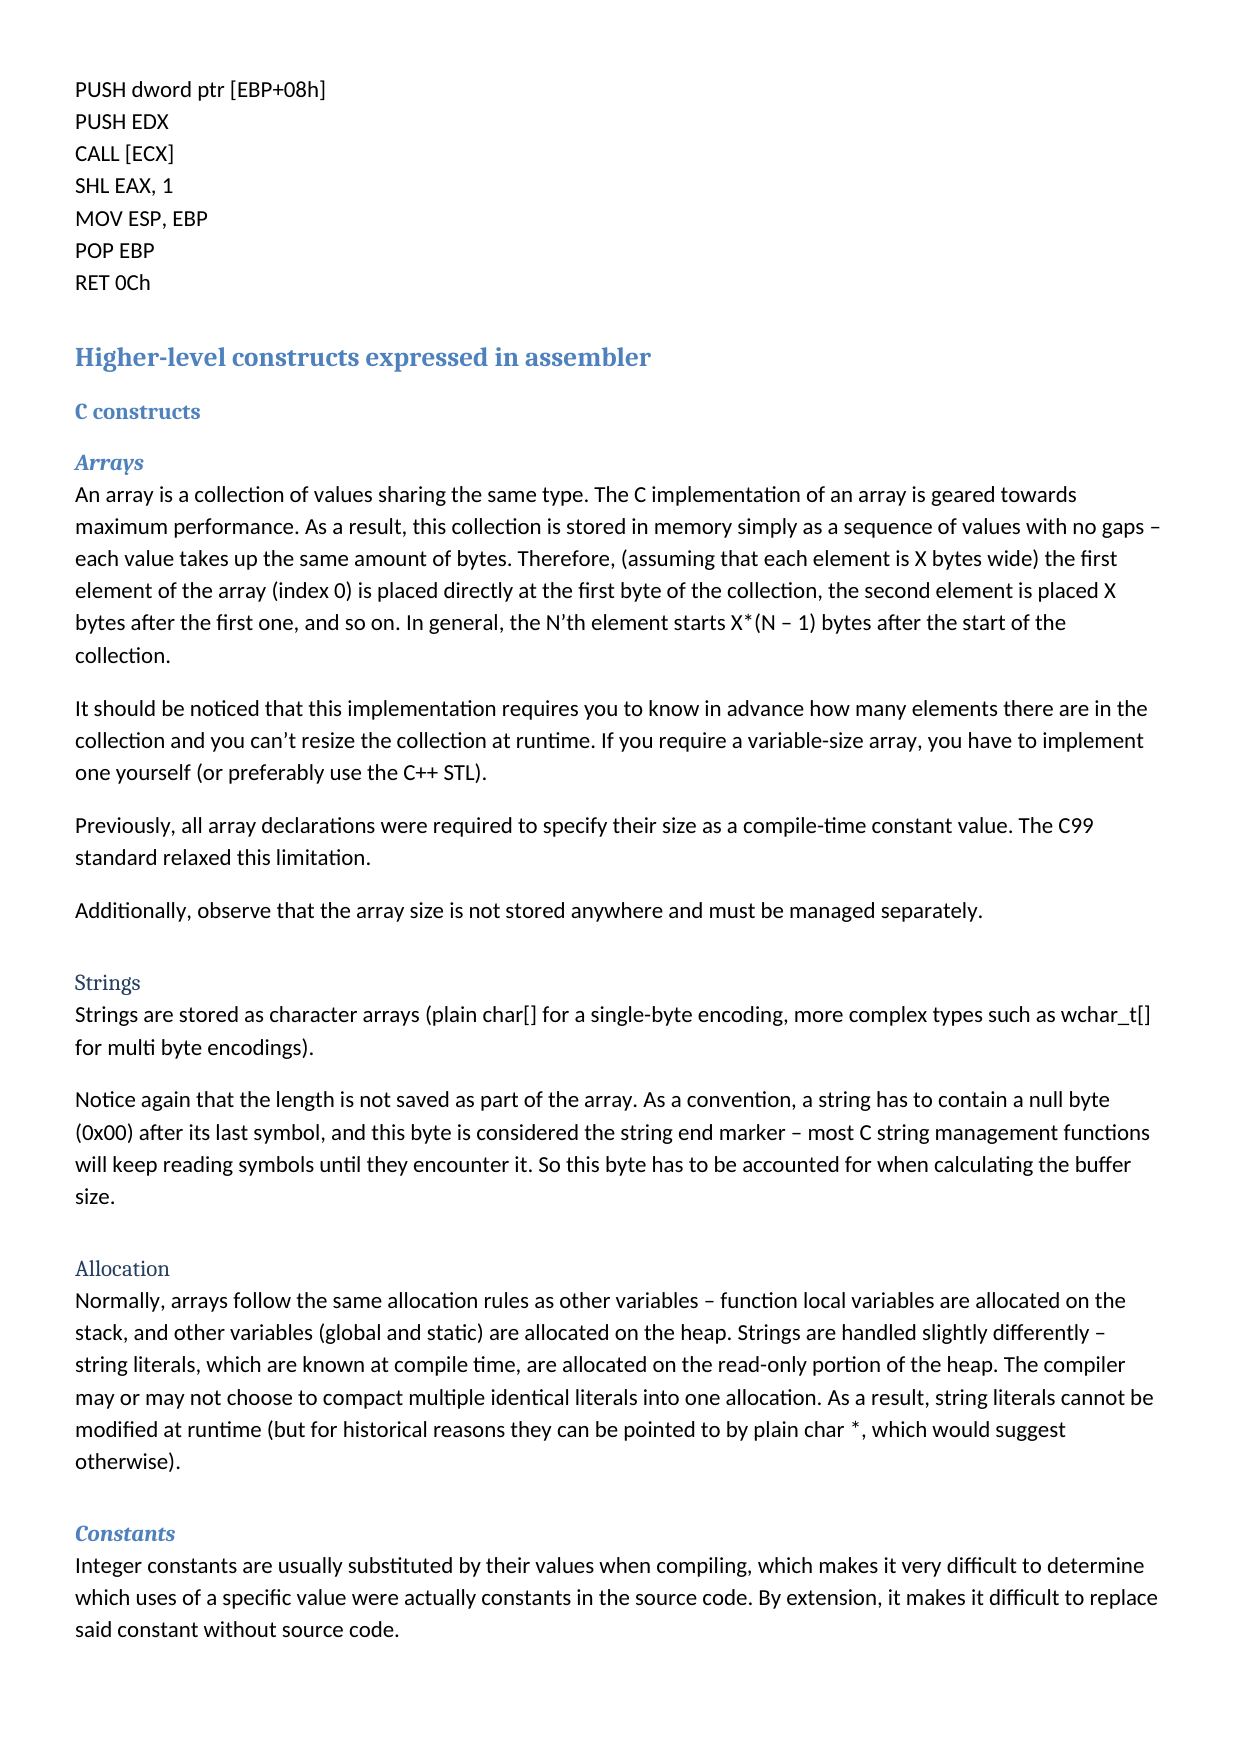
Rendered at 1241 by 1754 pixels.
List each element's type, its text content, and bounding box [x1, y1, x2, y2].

subtitle C constructs [75, 398, 1165, 425]
subtitle Arrays [75, 449, 1165, 476]
text Integer constants are usually substituted by their values when compiling, which makes it very difficult to determine which uses of a specific value were actually constants in the source code. By extension, it makes it difficult to replace said constant without source code. [75, 1551, 1165, 1644]
subtitle Allocation [75, 1256, 1165, 1282]
text An array is a collection of values sharing the same type. The C implementation of an array is geared towards maximum performance. As a result, this collection is stored in memory simply as a sequence of values with no gaps – each value takes up the same amount of bytes. Therefore, (assuming that each element is X bytes wide) the first element of the array (index 0) is placed directly at the first byte of the collection, the second element is placed X bytes after the first one, and so on. In general, the N’th element starts X*(N – 1) bytes after the start of the collection. [75, 480, 1165, 669]
text PUSH dword ptr [EBP+08h] PUSH EDX CALL [ECX] SHL EAX, 1 MOV ESP, EBP POP EBP RET 0Ch [75, 75, 1165, 296]
text Additionally, observe that the array size is not stored anywhere and must be managed separately. [75, 896, 1165, 924]
text Normally, arrays follow the same allocation rules as other variables – function local variables are allocated on the stack, and other variables (global and static) are allocated on the heap. Strings are handled slightly differently – string literals, which are known at compile time, are allocated on the read-only portion of the heap. The compiler may or may not choose to compact multiple identical literals into one allocation. As a result, string literals cannot be modified at runtime (but for historical reasons they can be pointed to by plain char *, which would suggest otherwise). [75, 1286, 1165, 1475]
subtitle Constants [75, 1521, 1165, 1547]
text Previously, all array declarations were required to specify their size as a compile-time constant value. The C99 standard relaxed this limitation. [75, 811, 1165, 871]
subtitle Strings [75, 970, 1165, 997]
subtitle Higher-level constructs expressed in assembler [75, 342, 1165, 373]
text Notice again that the length is not saved as part of the array. As a convention, a string has to contain a null byte (0x00) after its last symbol, and this byte is considered the string end marker – most C string management functions will keep reading symbols until they encounter it. So this byte has to be accounted for when calculating the buffer size. [75, 1086, 1165, 1210]
text Strings are stored as character arrays (plain char[] for a single-byte encoding, more complex types such as wchar_t[] for multi byte encodings). [75, 1000, 1165, 1061]
text It should be noticed that this implementation requires you to know in advance how many elements there are in the collection and you can’t resize the collection at runtime. If you require a variable-size array, you have to implement one yourself (or preferably use the C++ STL). [75, 694, 1165, 786]
